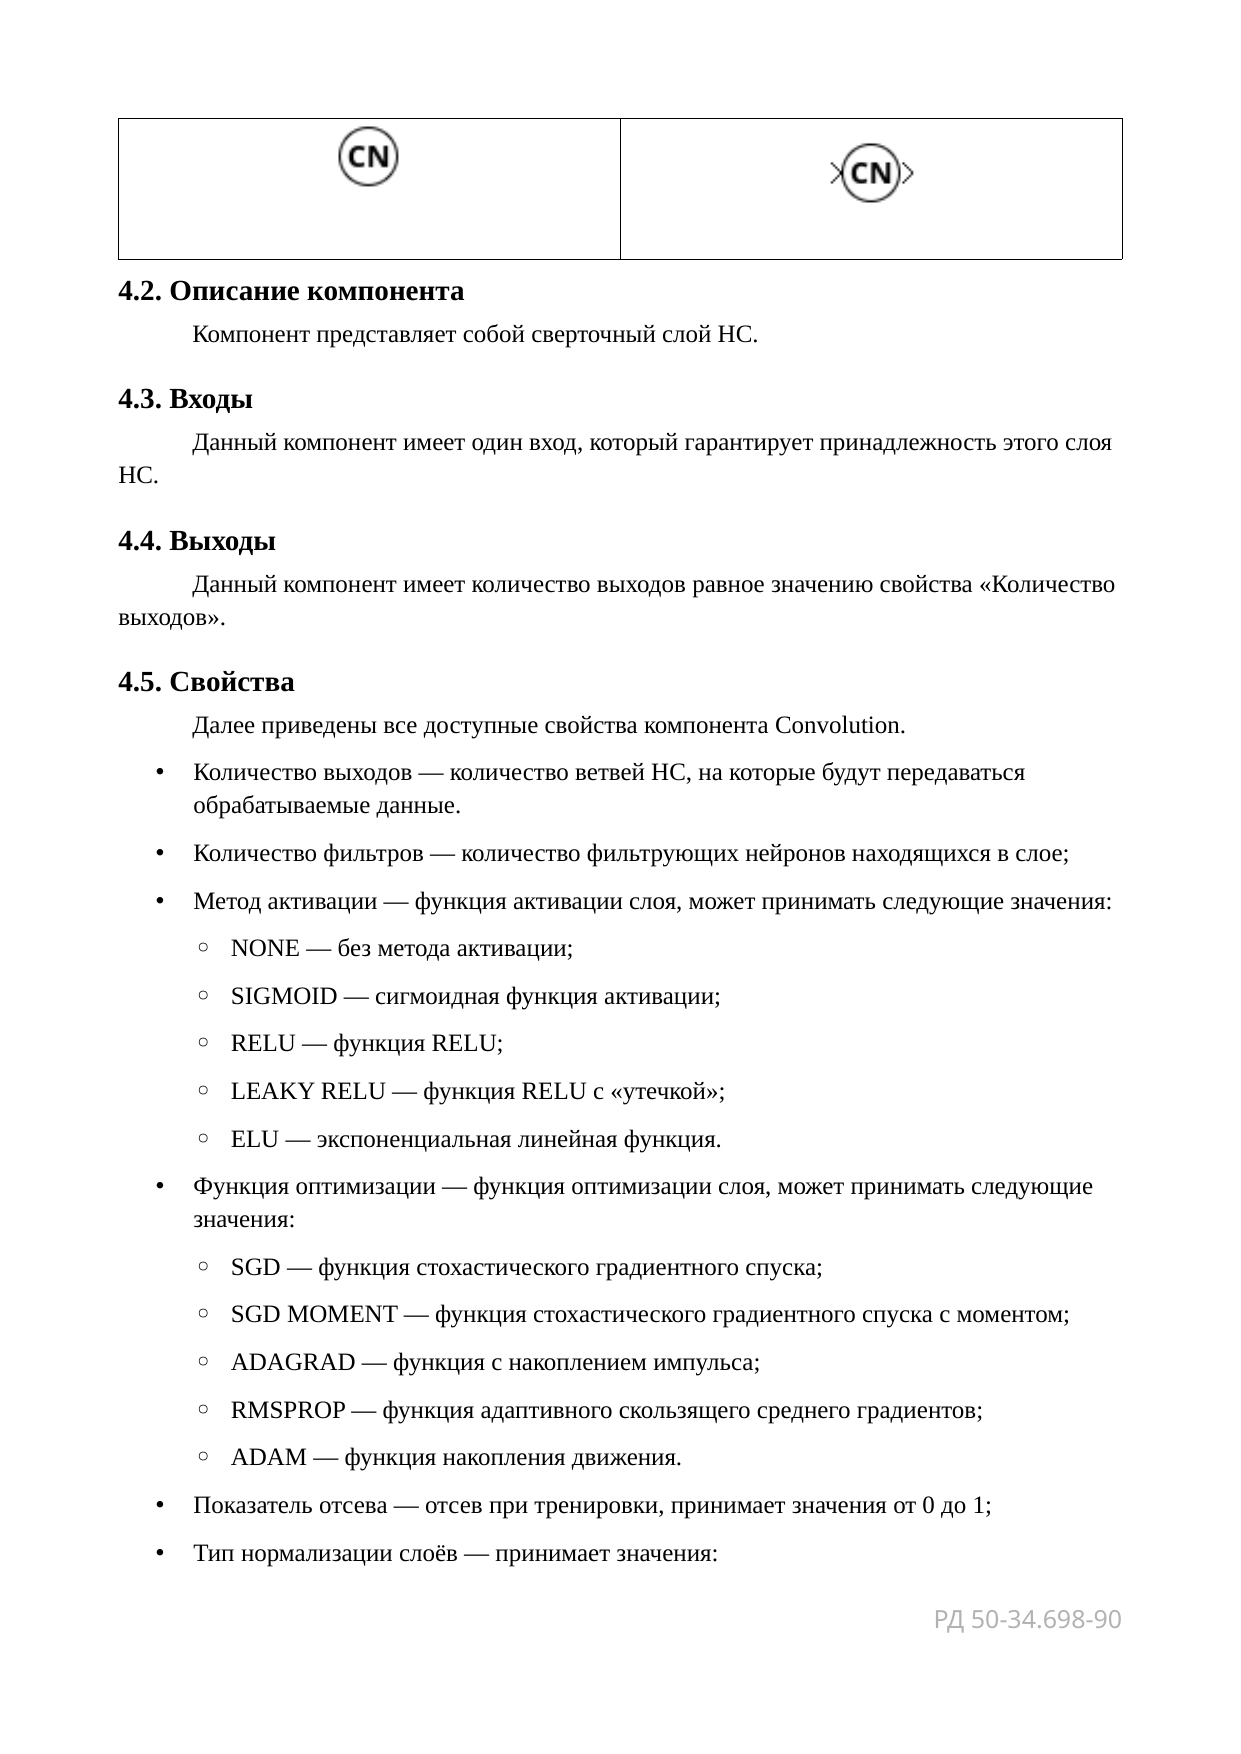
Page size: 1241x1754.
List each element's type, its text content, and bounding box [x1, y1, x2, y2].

list SGD — функция стохастического градиентного спуска; [193, 1252, 1122, 1281]
table_cell [119, 119, 620, 258]
list Количество выходов — количество ветвей НС, на которые будут передаваться обрабатываемые данные. [156, 757, 1122, 819]
table_cell [621, 119, 1122, 258]
list ADAGRAD — функция с накоплением импульса; [193, 1347, 1122, 1376]
list Количество фильтров — количество фильтрующих нейронов находящихся в слое; [156, 838, 1122, 867]
list SIGMOID — сигмоидная функция активации; [193, 981, 1122, 1010]
subtitle 4.3. Входы [118, 381, 1122, 415]
list LEAKY RELU — функция RELU с «утечкой»; [193, 1076, 1122, 1105]
text Данный компонент имеет один вход, который гарантирует принадлежность этого слоя НС. [118, 427, 1122, 489]
list Тип нормализации слоёв — принимает значения: [156, 1538, 1122, 1566]
list SGD MOMENT — функция стохастического градиентного спуска с моментом; [193, 1299, 1122, 1328]
list Функция оптимизации — функция оптимизации слоя, может принимать следующие значения: [156, 1171, 1122, 1233]
list RELU — функция RELU; [193, 1028, 1122, 1057]
list Метод активации — функция активации слоя, может принимать следующие значения: [156, 886, 1122, 914]
list ADAM — функция накопления движения. [193, 1442, 1122, 1471]
list ELU — экспоненциальная линейная функция. [193, 1124, 1122, 1152]
list NONE — без метода активации; [193, 933, 1122, 962]
subtitle 4.2. Описание компонента [118, 273, 1122, 307]
text Компонент представляет собой сверточный слой НС. [118, 319, 1122, 348]
list Показатель отсева — отсев при тренировки, принимает значения от 0 до 1; [156, 1490, 1122, 1519]
text Данный компонент имеет количество выходов равное значению свойства «Количество выходов». [118, 569, 1122, 630]
picture [821, 123, 922, 224]
subtitle 4.5. Свойства [118, 664, 1122, 697]
subtitle 4.4. Выходы [118, 523, 1122, 556]
list RMSPROP — функция адаптивного скользящего среднего градиентов; [193, 1395, 1122, 1423]
picture [335, 123, 403, 191]
text Далее приведены все доступные свойства компонента Convolution. [118, 710, 1122, 739]
